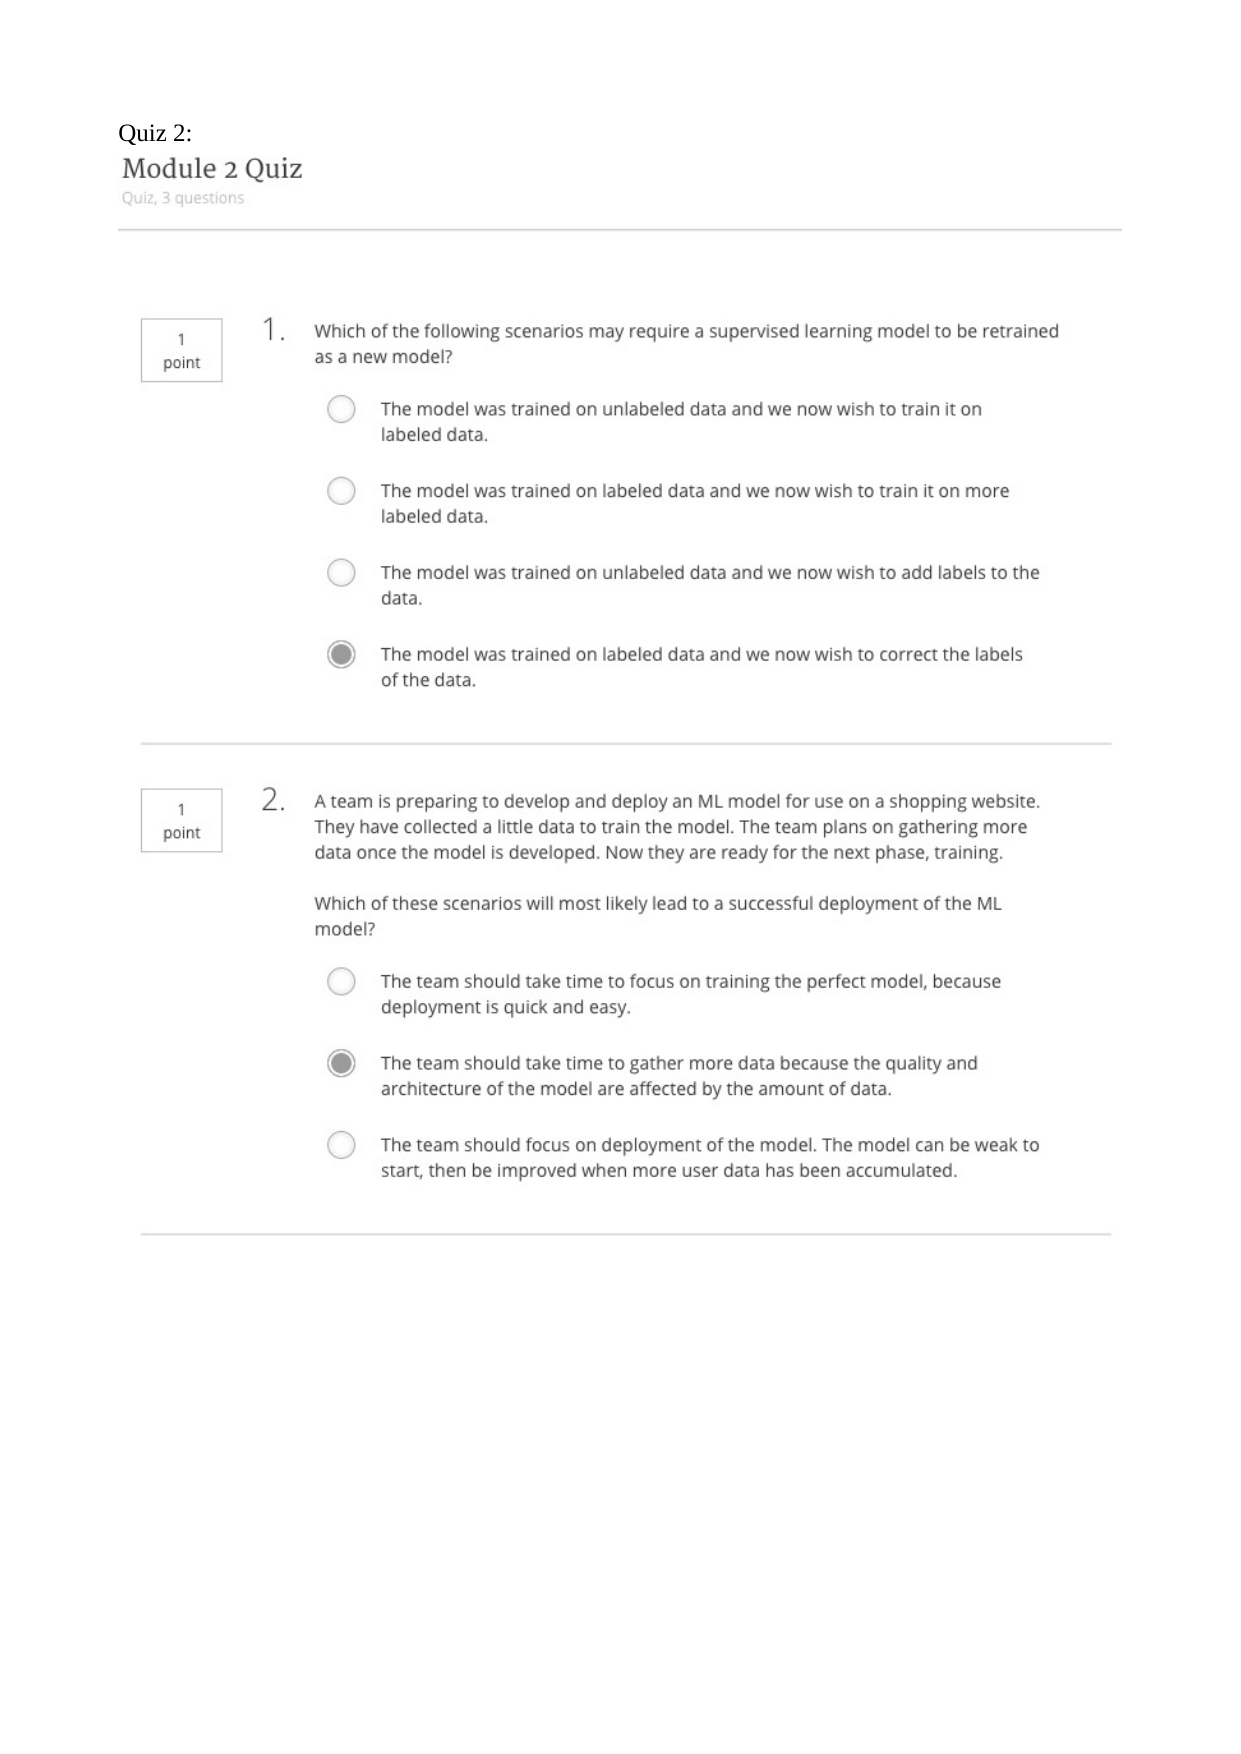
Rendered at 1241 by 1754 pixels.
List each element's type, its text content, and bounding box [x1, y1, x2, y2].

picture [118, 146, 1123, 1246]
text Quiz 2: [118, 118, 1122, 146]
